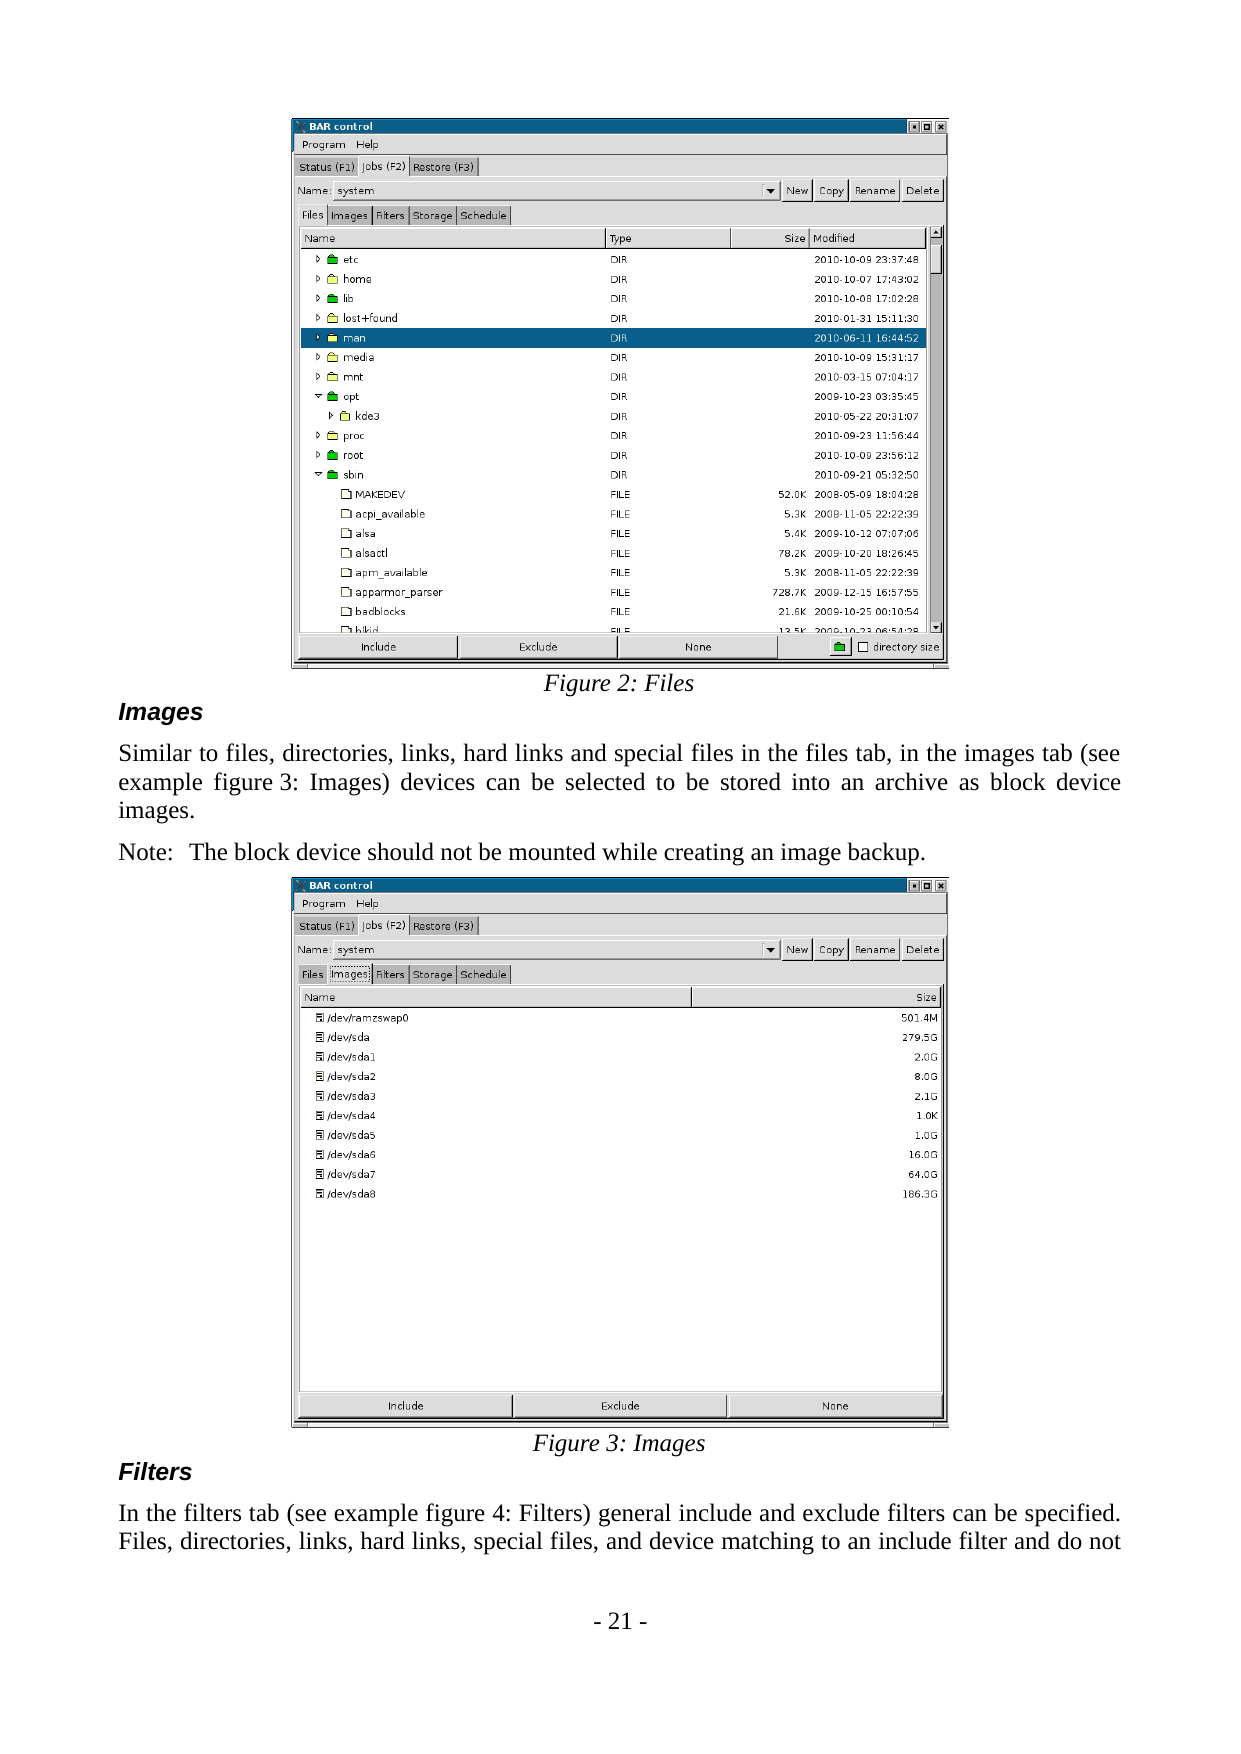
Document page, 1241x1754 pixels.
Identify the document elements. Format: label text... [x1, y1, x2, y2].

text Similar to files, directories, links, hard links and special files in the files tab, in the images tab (see example figure 3: Images) devices can be selected to be stored into an archive as block device images. [118, 738, 1122, 824]
subtitle Filters [118, 903, 1122, 1485]
subtitle Images [118, 118, 1122, 725]
text Figure 2: Files [291, 669, 949, 697]
text Figure 3: Images [291, 1428, 949, 1457]
picture [291, 118, 949, 669]
text In the filters tab (see example figure 4: Filters) general include and exclude filters can be specified. Files, directories, links, hard links, special files, and device matching to an include filter and do not [118, 1498, 1122, 1555]
picture [291, 877, 949, 1428]
text Note: The block device should not be mounted while creating an image backup. [118, 837, 1122, 865]
